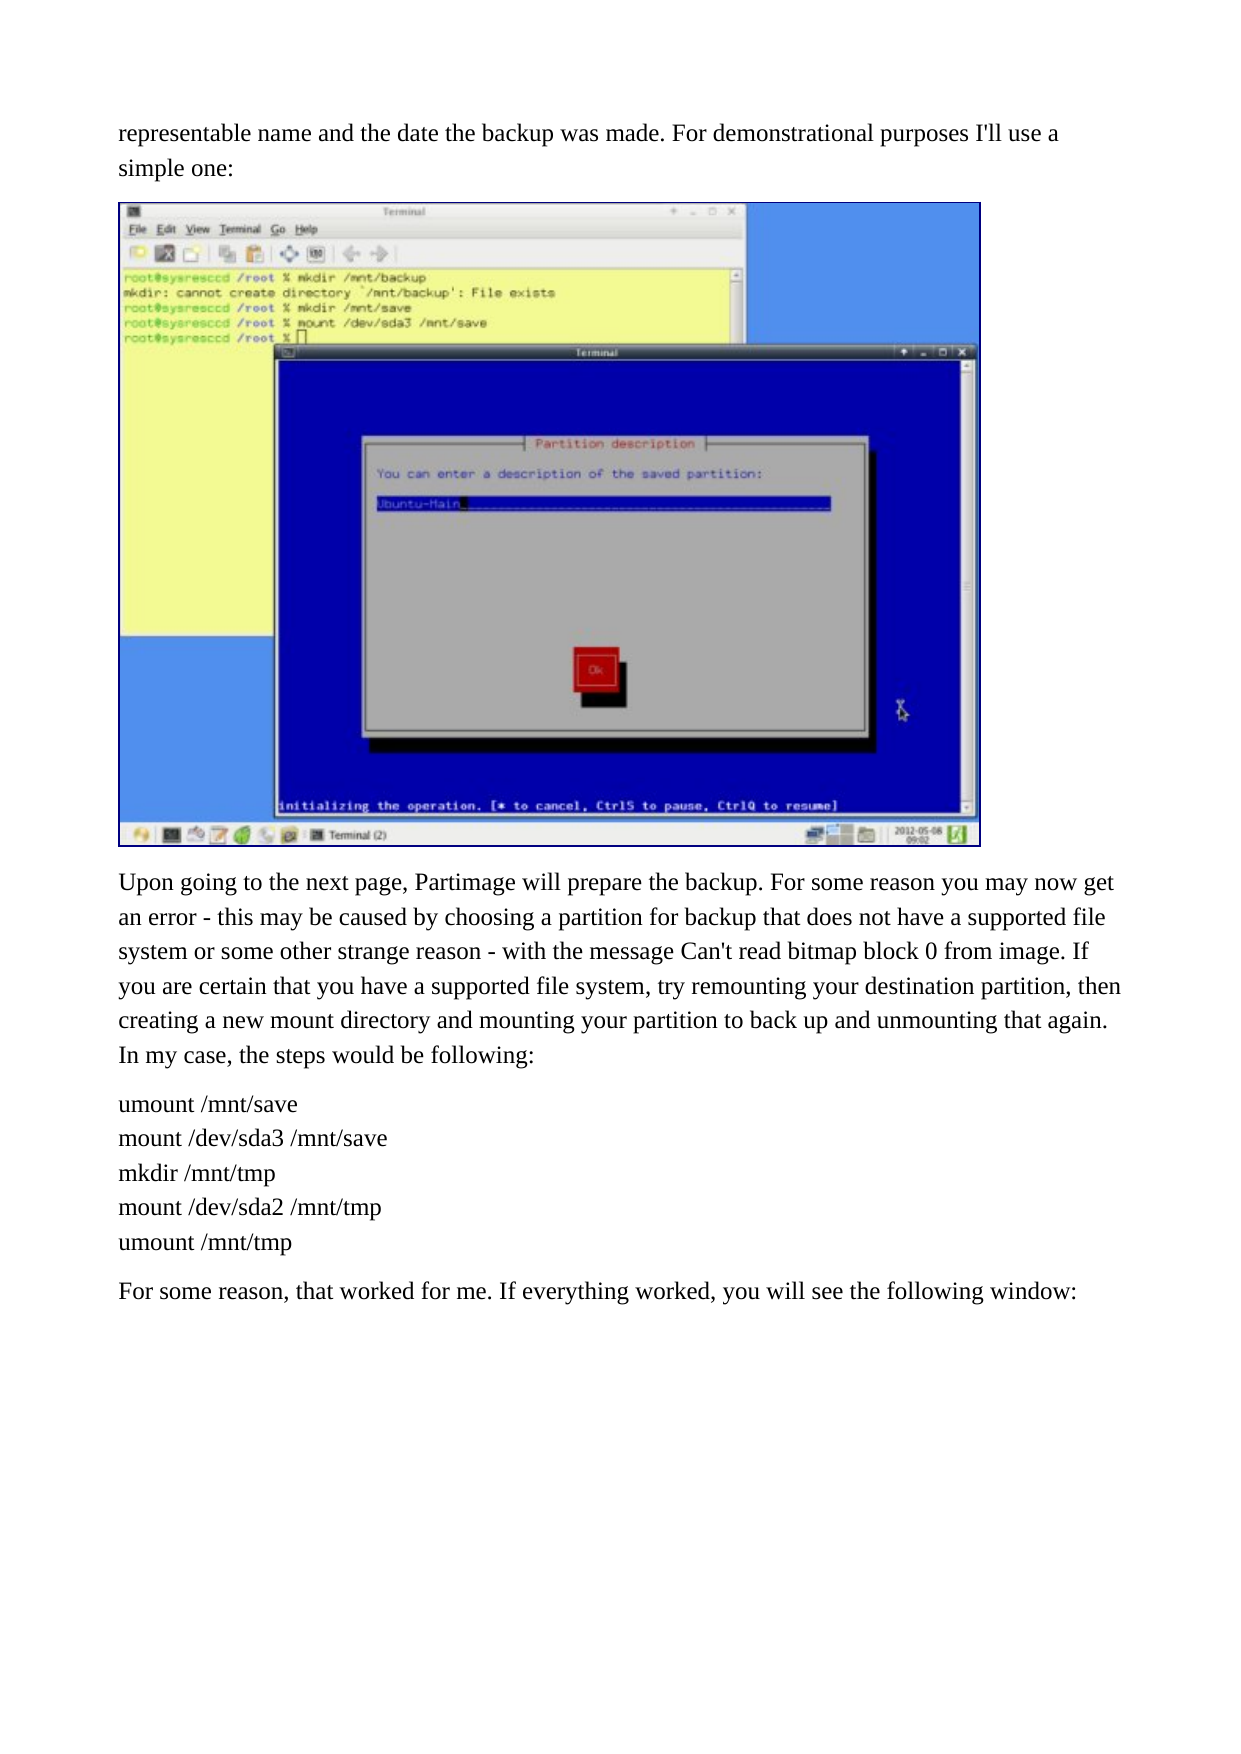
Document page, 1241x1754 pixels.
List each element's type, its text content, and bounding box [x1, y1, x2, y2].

text representable name and the date the backup was made. For demonstrational purposes I'll use a simple one: [118, 118, 1122, 181]
text umount /mnt/save mount /dev/sda3 /mnt/save mkdir /mnt/tmp mount /dev/sda2 /mnt/tmp umount /mnt/tmp [118, 1089, 1122, 1255]
text For some reason, that worked for me. If everything worked, you will see the following window: [118, 1276, 1122, 1304]
picture [120, 203, 979, 845]
text Upon going to the next page, Partimage will prepare the backup. For some reason you may now get an error - this may be caused by choosing a partition for backup that does not have a supported file system or some other strange reason - with the message Can't read bitmap block 0 from image. If you are certain that you have a supported file system, try remounting your destination partition, then creating a new mount directory and mounting your partition to back up and unmounting that again. In my case, the steps would be following: [118, 867, 1122, 1068]
